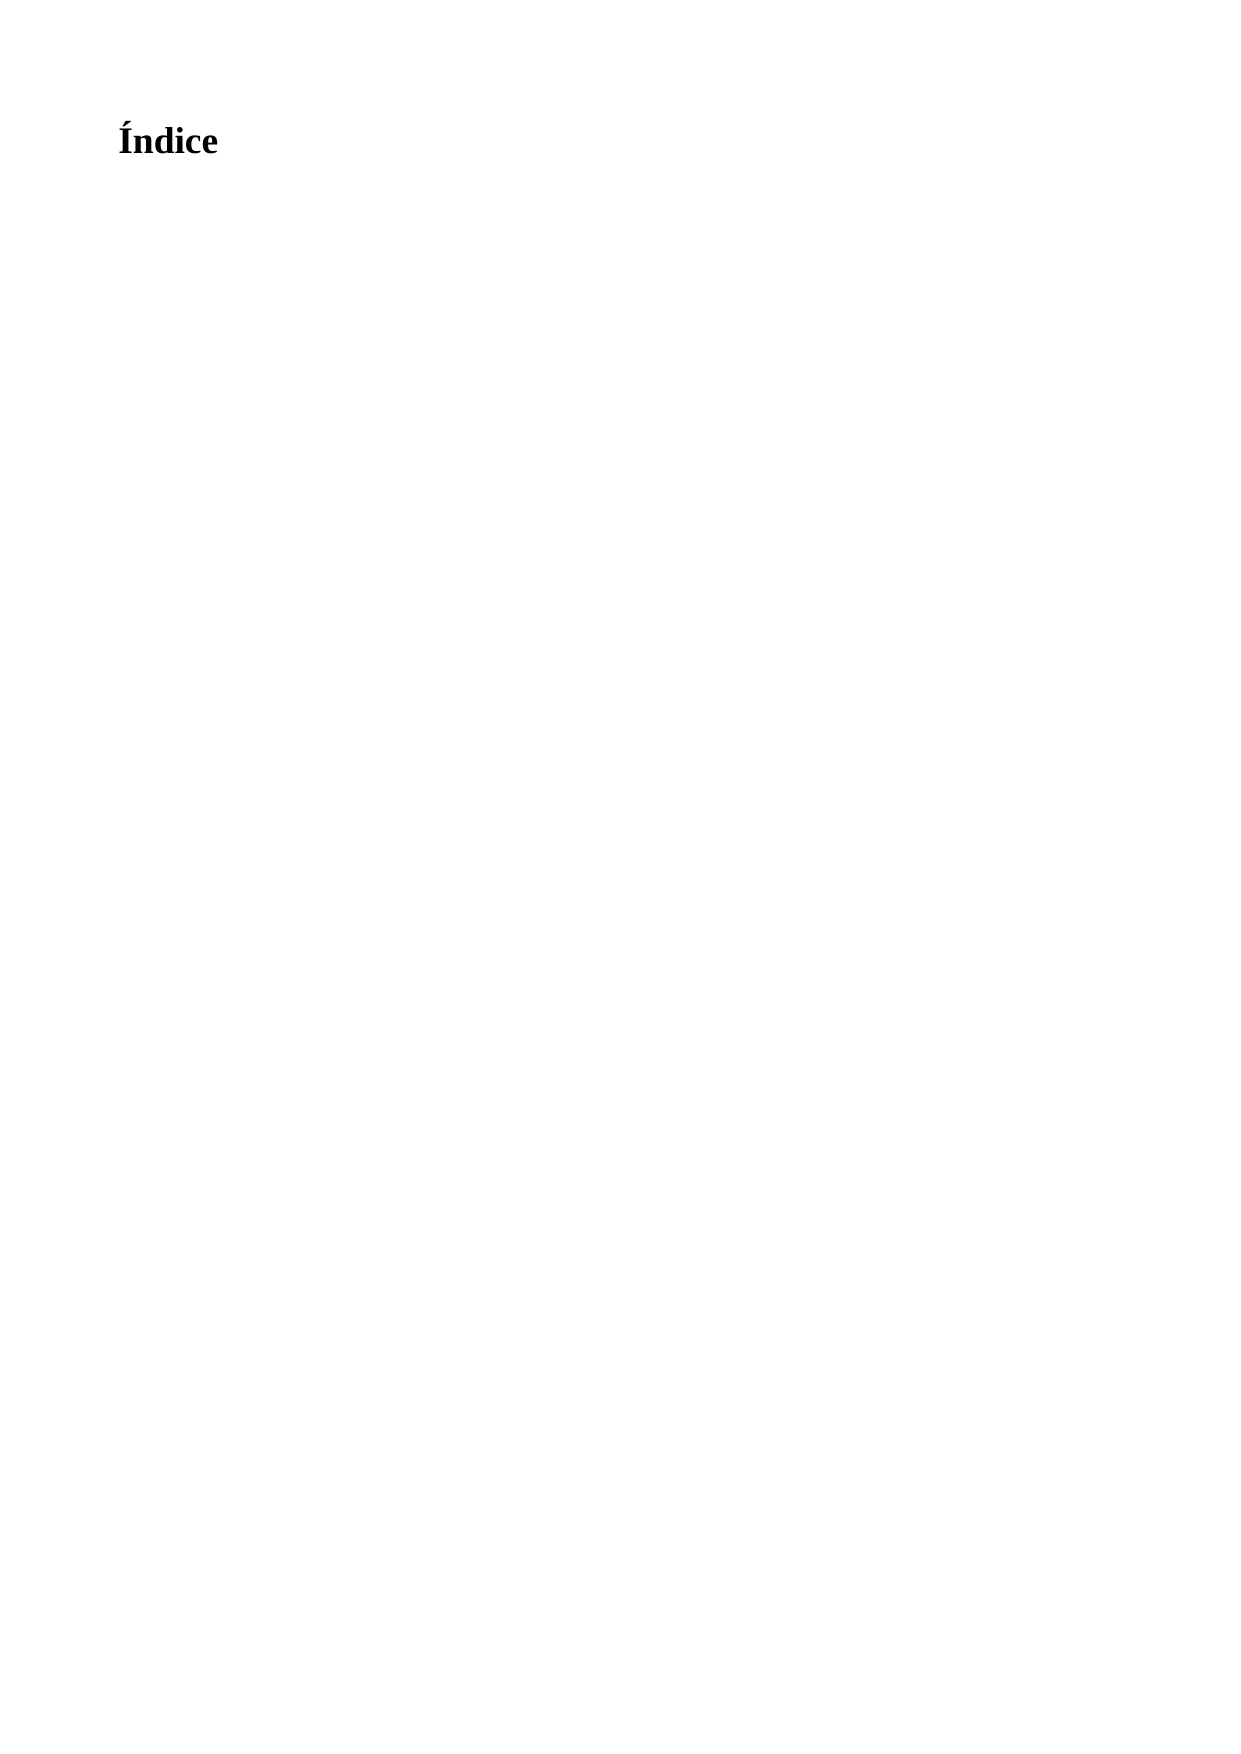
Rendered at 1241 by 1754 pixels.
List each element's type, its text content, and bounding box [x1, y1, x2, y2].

title Índice [118, 118, 1122, 161]
